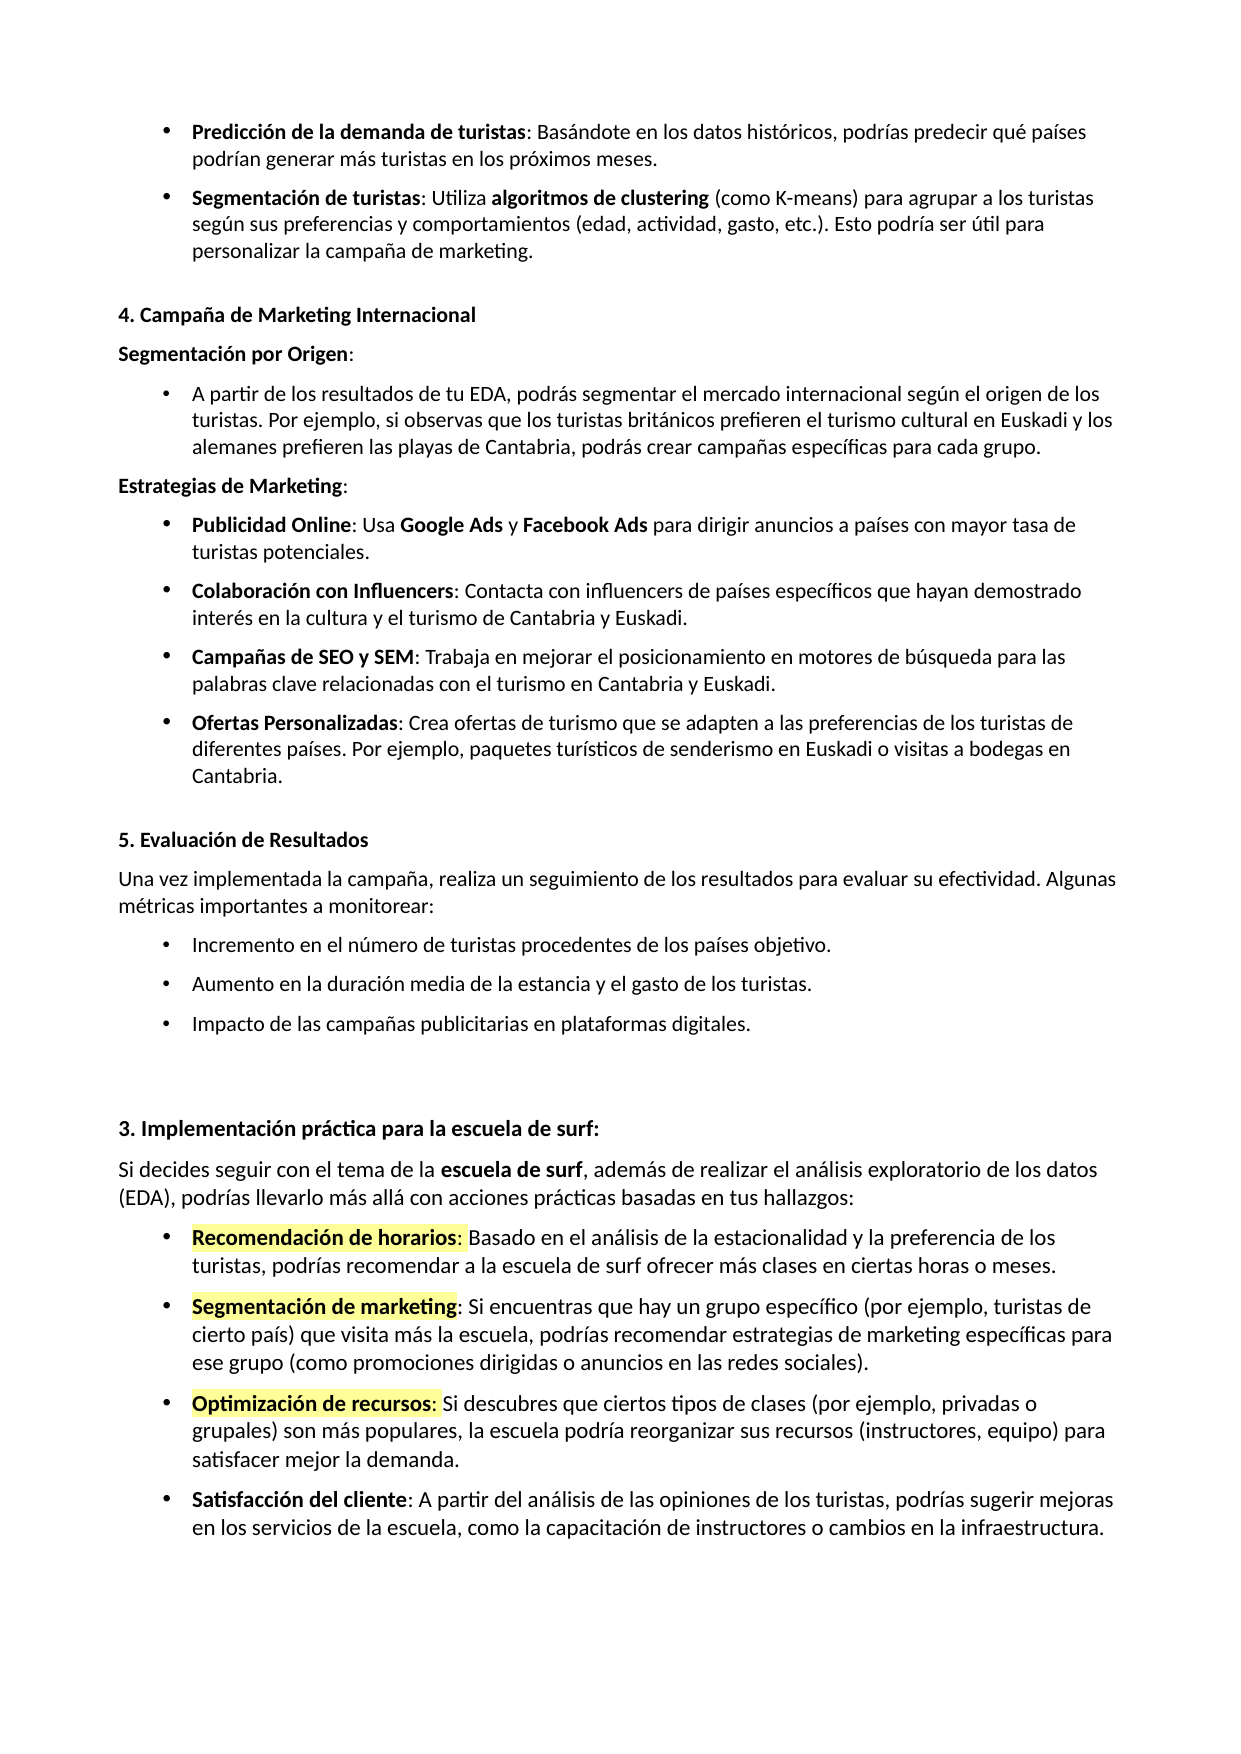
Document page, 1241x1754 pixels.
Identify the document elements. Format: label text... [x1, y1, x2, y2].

text Si decides seguir con el tema de la escuela de surf, además de realizar el análisis exploratorio de los datos (EDA), podrías llevarlo más allá con acciones prácticas basadas en tus hallazgos: [118, 1155, 1122, 1211]
list Optimización de recursos: Si descubres que ciertos tipos de clases (por ejemplo, privadas o grupales) son más populares, la escuela podría reorganizar sus recursos (instructores, equipo) para satisfacer mejor la demanda. [162, 1389, 1122, 1473]
list Publicidad Online: Usa Google Ads y Facebook Ads para dirigir anuncios a países con mayor tasa de turistas potenciales. [162, 511, 1122, 565]
text Estrategias de Marketing: [118, 472, 1122, 499]
list A partir de los resultados de tu EDA, podrás segmentar el mercado internacional según el origen de los turistas. Por ejemplo, si observas que los turistas británicos prefieren el turismo cultural en Euskadi y los alemanes prefieren las playas de Cantabria, podrás crear campañas específicas para cada grupo. [162, 380, 1122, 460]
list Aumento en la duración media de la estancia y el gasto de los turistas. [162, 971, 1122, 997]
text Una vez implementada la campaña, realiza un seguimiento de los resultados para evaluar su efectividad. Algunas métricas importantes a monitorear: [118, 866, 1122, 919]
list Recomendación de horarios: Basado en el análisis de la estacionalidad y la preferencia de los turistas, podrías recomendar a la escuela de surf ofrecer más clases en ciertas horas o meses. [162, 1223, 1122, 1279]
subtitle 4. Campaña de Marketing Internacional [118, 301, 1122, 328]
list Predicción de la demanda de turistas: Basándote en los datos históricos, podrías predecir qué países podrían generar más turistas en los próximos meses. [162, 118, 1122, 171]
list Incremento en el número de turistas procedentes de los países objetivo. [162, 931, 1122, 958]
list Campañas de SEO y SEM: Trabaja en mejorar el posicionamiento en motores de búsqueda para las palabras clave relacionadas con el turismo en Cantabria y Euskadi. [162, 643, 1122, 696]
subtitle 3. Implementación práctica para la escuela de surf: [118, 1114, 1122, 1142]
list Ofertas Personalizadas: Crea ofertas de turismo que se adapten a las preferencias de los turistas de diferentes países. Por ejemplo, paquetes turísticos de senderismo en Euskadi o visitas a bodegas en Cantabria. [162, 709, 1122, 789]
text Segmentación por Origen: [118, 341, 1122, 367]
list Segmentación de marketing: Si encuentras que hay un grupo específico (por ejemplo, turistas de cierto país) que visita más la escuela, podrías recomendar estrategias de marketing específicas para ese grupo (como promociones dirigidas o anuncios en las redes sociales). [162, 1292, 1122, 1376]
list Colaboración con Influencers: Contacta con influencers de países específicos que hayan demostrado interés en la cultura y el turismo de Cantabria y Euskadi. [162, 577, 1122, 631]
subtitle 5. Evaluación de Resultados [118, 826, 1122, 853]
list Satisfacción del cliente: A partir del análisis de las opiniones de los turistas, podrías sugerir mejoras en los servicios de la escuela, como la capacitación de instructores o cambios en la infraestructura. [162, 1485, 1122, 1541]
list Impacto de las campañas publicitarias en plataformas digitales. [162, 1010, 1122, 1036]
list Segmentación de turistas: Utiliza algoritmos de clustering (como K-means) para agrupar a los turistas según sus preferencias y comportamientos (edad, actividad, gasto, etc.). Esto podría ser útil para personalizar la campaña de marketing. [162, 184, 1122, 264]
